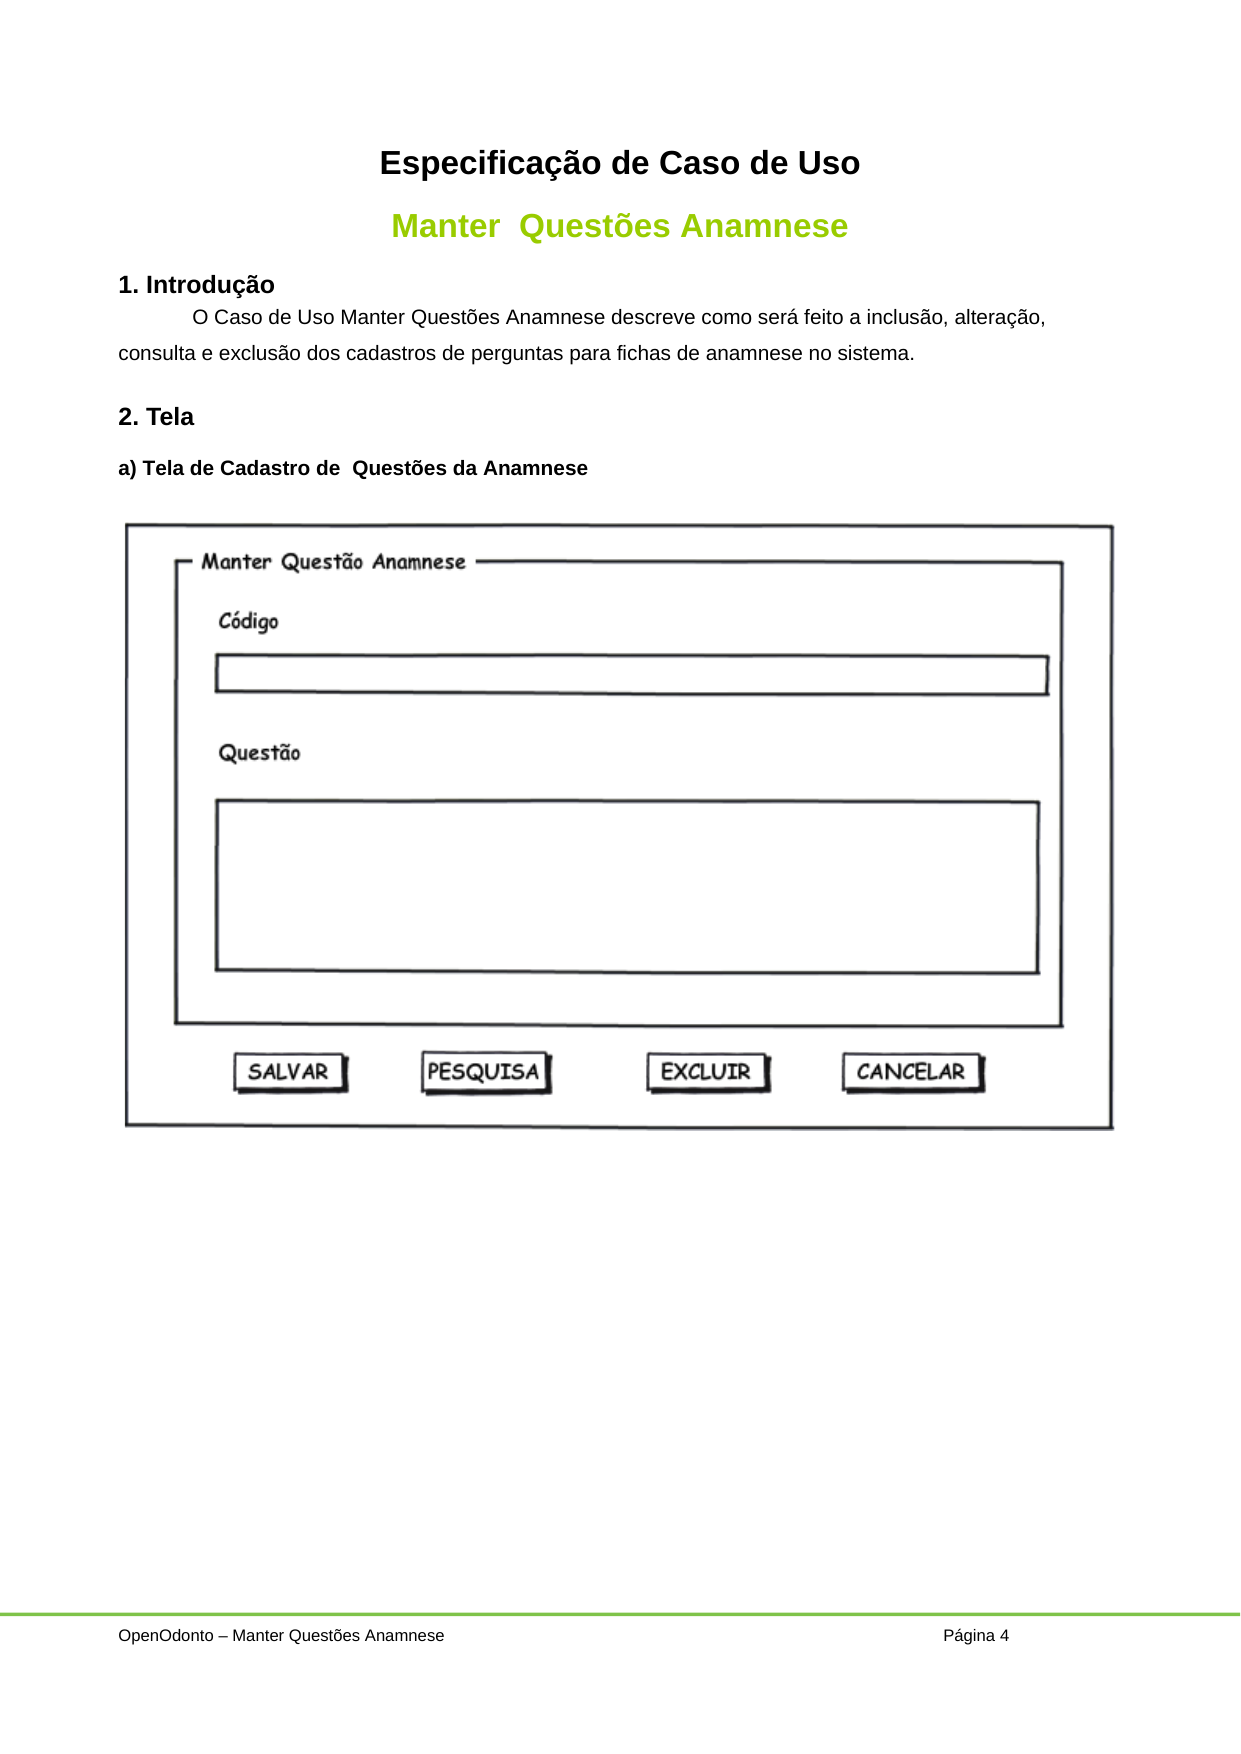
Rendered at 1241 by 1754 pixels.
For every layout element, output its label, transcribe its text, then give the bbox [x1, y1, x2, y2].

subtitle Tela de Cadastro de Questões da Anamnese [118, 456, 1122, 479]
title Manter Questões Anamnese [118, 207, 1122, 245]
text O Caso de Uso Manter Questões Anamnese descreve como será feito a inclusão, alteração, consulta e exclusão dos cadastros de perguntas para fichas de anamnese no sistema. [118, 305, 1122, 365]
subtitle 1. Introdução [118, 270, 1122, 299]
title Especificação de Caso de Uso [118, 143, 1122, 182]
subtitle 2. Tela [117, 402, 1122, 431]
picture [124, 522, 1116, 1131]
